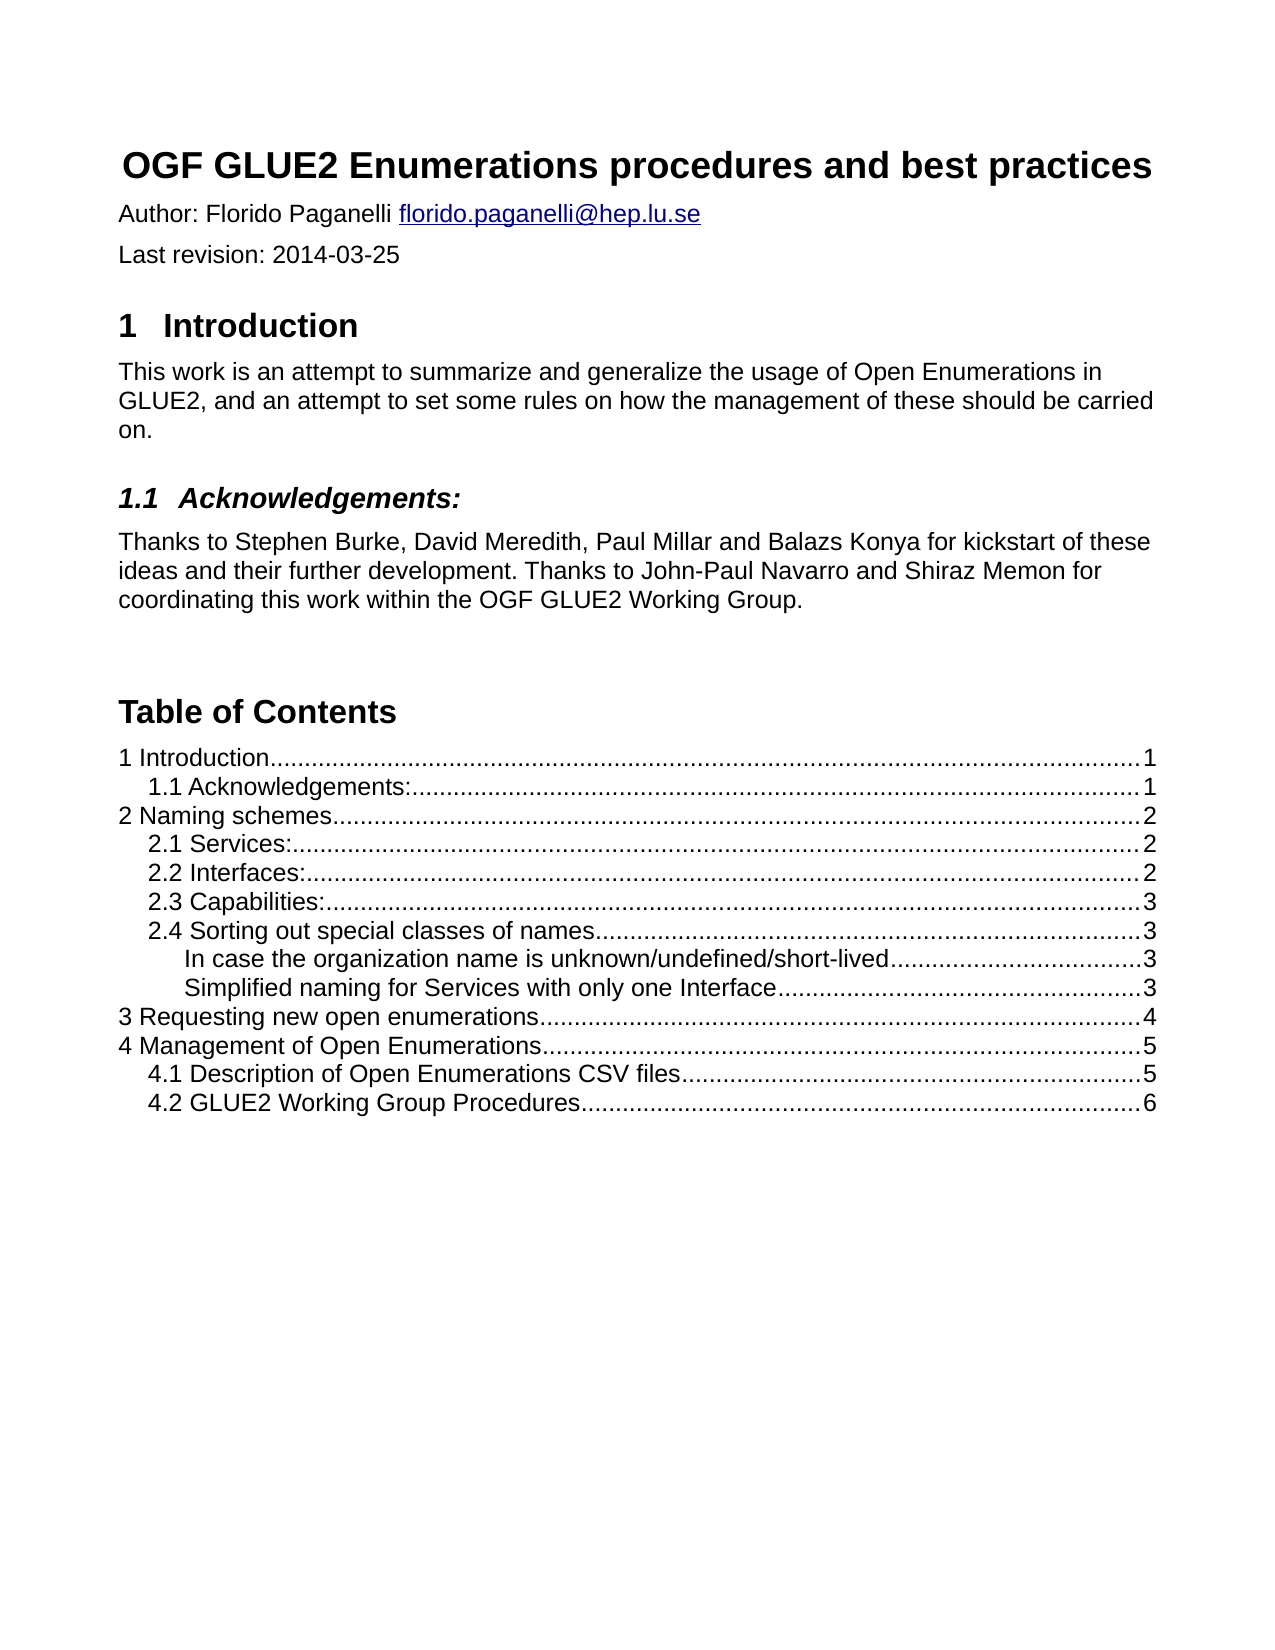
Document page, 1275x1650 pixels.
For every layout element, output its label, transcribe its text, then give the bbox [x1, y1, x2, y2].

text 4.1 Description of Open Enumerations CSV files 5 [148, 1059, 1157, 1088]
text 2.1 Services: 2 [148, 829, 1157, 858]
text 1 Introduction 1 [118, 743, 1157, 772]
text Author: Florido Paganelli florido.paganelli@hep.lu.se [118, 199, 1157, 227]
text 2.3 Capabilities: 3 [148, 887, 1157, 916]
text 3 Requesting new open enumerations 4 [118, 1002, 1157, 1031]
subtitle Acknowledgements: [118, 481, 1157, 515]
title OGF GLUE2 Enumerations procedures and best practices [118, 143, 1157, 186]
text Simplified naming for Services with only one Interface 3 [177, 973, 1157, 1002]
text 2 Naming schemes 2 [118, 801, 1157, 829]
text 2.4 Sorting out special classes of names 3 [148, 916, 1157, 944]
text Last revision: 2014-03-25 [118, 240, 1157, 269]
text Thanks to Stephen Burke, David Meredith, Paul Millar and Balazs Konya for kickstart of these ideas and their further development. Thanks to John-Paul Navarro and Shiraz Memon for coordinating this work within the OGF GLUE2 Working Group. [118, 527, 1157, 613]
text In case the organization name is unknown/undefined/short-lived 3 [177, 944, 1157, 973]
text 2.2 Interfaces: 2 [148, 858, 1157, 887]
text 1.1 Acknowledgements: 1 [148, 772, 1157, 801]
subtitle Table of Contents [118, 692, 1157, 731]
text 4.2 GLUE2 Working Group Procedures 6 [148, 1088, 1157, 1117]
text 4 Management of Open Enumerations 5 [118, 1031, 1157, 1059]
subtitle Introduction [118, 306, 1157, 345]
text This work is an attempt to summarize and generalize the usage of Open Enumerations in GLUE2, and an attempt to set some rules on how the management of these should be carried on. [118, 357, 1157, 444]
